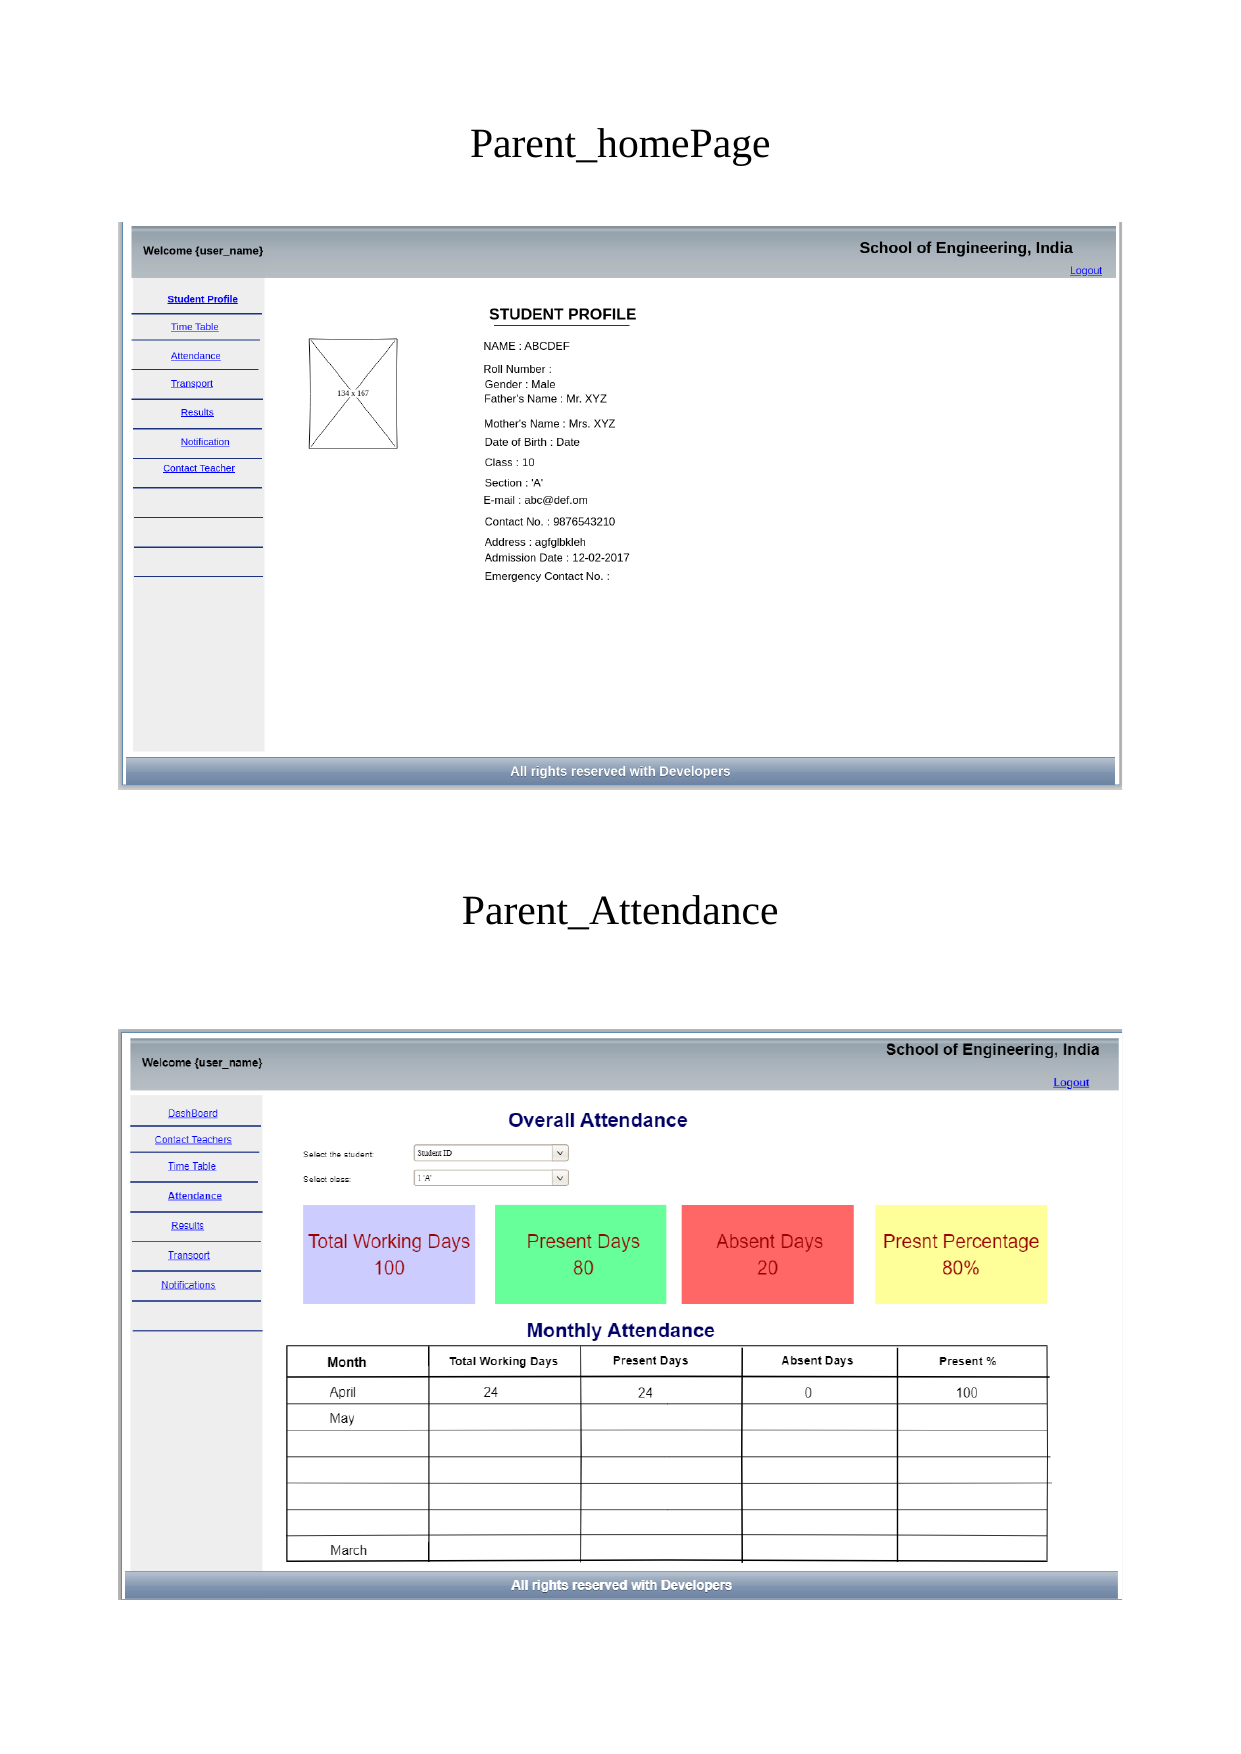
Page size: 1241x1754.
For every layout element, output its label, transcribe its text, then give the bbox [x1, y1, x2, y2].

text Parent_homePage [118, 118, 1122, 166]
text Parent_Attendance [118, 886, 1122, 934]
picture [118, 222, 1123, 790]
picture [118, 1029, 1123, 1600]
